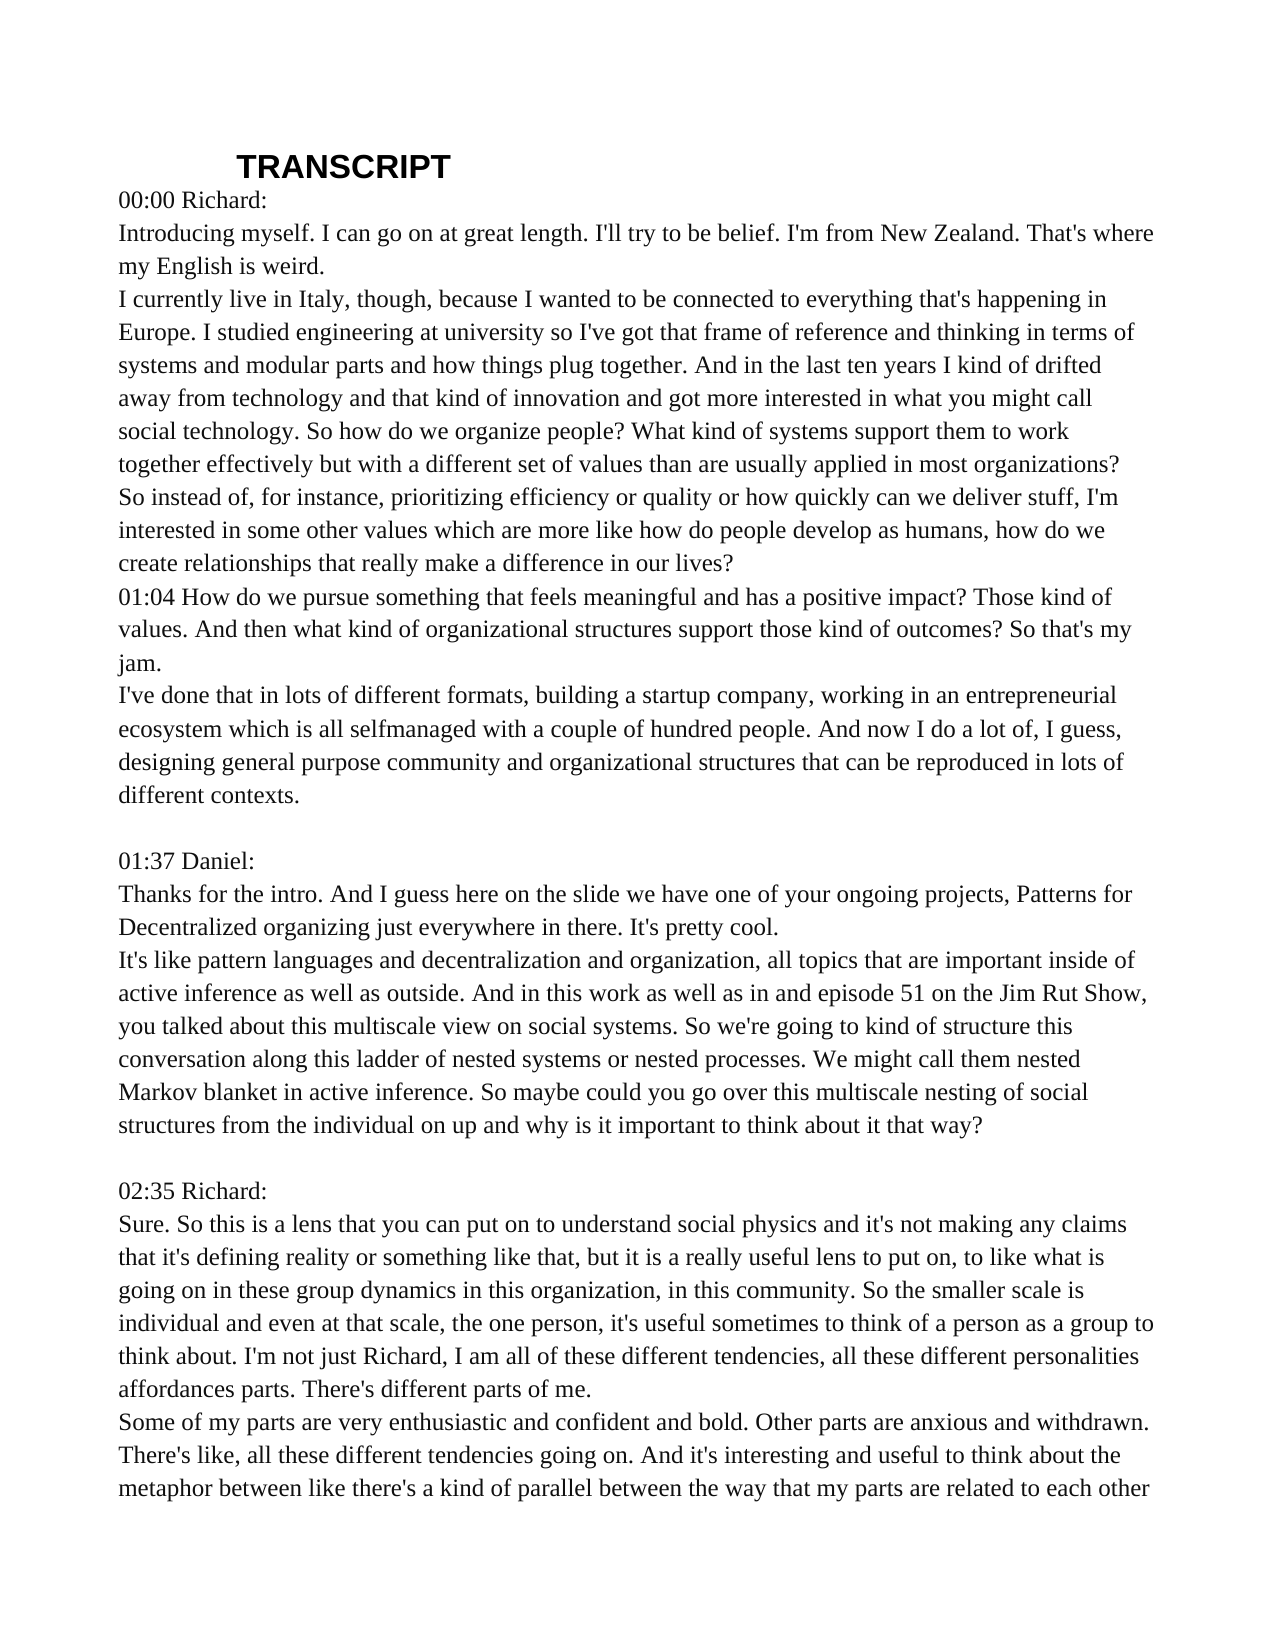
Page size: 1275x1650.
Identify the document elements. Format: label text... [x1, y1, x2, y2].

text So instead of, for instance, prioritizing efficiency or quality or how quickly can we deliver stuff, I'm interested in some other values which are more like how do people develop as humans, how do we create relationships that really make a difference in our lives? [118, 482, 1157, 577]
text It's like pattern languages and decentralization and organization, all topics that are important inside of active inference as well as outside. And in this work as well as in and episode 51 on the Jim Rut Show, you talked about this multiscale view on social systems. So we're going to kind of structure this conversation along this ladder of nested systems or nested processes. We might call them nested Markov blanket in active inference. So maybe could you go over this multiscale nesting of social structures from the individual on up and why is it important to think about it that way? [118, 945, 1157, 1139]
text 01:04 How do we pursue something that feels meaningful and has a positive impact? Those kind of values. And then what kind of organizational structures support those kind of outcomes? So that's my jam. [118, 582, 1157, 676]
text 00:00 Richard: [118, 185, 1157, 214]
text Thanks for the intro. And I guess here on the slide we have one of your ongoing projects, Patterns for Decentralized organizing just everywhere in there. It's pretty cool. [118, 879, 1157, 941]
text I've done that in lots of different formats, building a startup company, working in an entrepreneurial ecosystem which is all selfmanaged with a couple of hundred people. And now I do a lot of, I guess, designing general purpose community and organizational structures that can be reproduced in lots of different contexts. [118, 681, 1157, 808]
text 01:37 Daniel: [118, 846, 1157, 874]
text 02:35 Richard: [118, 1176, 1157, 1205]
text Sure. So this is a lens that you can put on to understand social physics and it's not making any claims that it's defining reality or something like that, but it is a really useful lens to put on, to like what is going on in these group dynamics in this organization, in this community. So the smaller scale is individual and even at that scale, the one person, it's useful sometimes to think of a person as a group to think about. I'm not just Richard, I am all of these different tendencies, all these different personalities affordances parts. There's different parts of me. [118, 1209, 1157, 1403]
text Some of my parts are very enthusiastic and confident and bold. Other parts are anxious and withdrawn. There's like, all these different tendencies going on. And it's interesting and useful to think about the metaphor between like there's a kind of parallel between the way that my parts are related to each other [118, 1407, 1157, 1502]
text Introducing myself. I can go on at great length. I'll try to be belief. I'm from New Zealand. That's where my English is weird. [118, 218, 1157, 280]
subtitle TRANSCRIPT [118, 147, 1157, 185]
text I currently live in Italy, though, because I wanted to be connected to everything that's happening in Europe. I studied engineering at university so I've got that frame of reference and thinking in terms of systems and modular parts and how things plug together. And in the last ten years I kind of drifted away from technology and that kind of innovation and got more interested in what you might call social technology. So how do we organize people? What kind of systems support them to work together effectively but with a different set of values than are usually applied in most organizations? [118, 284, 1157, 478]
